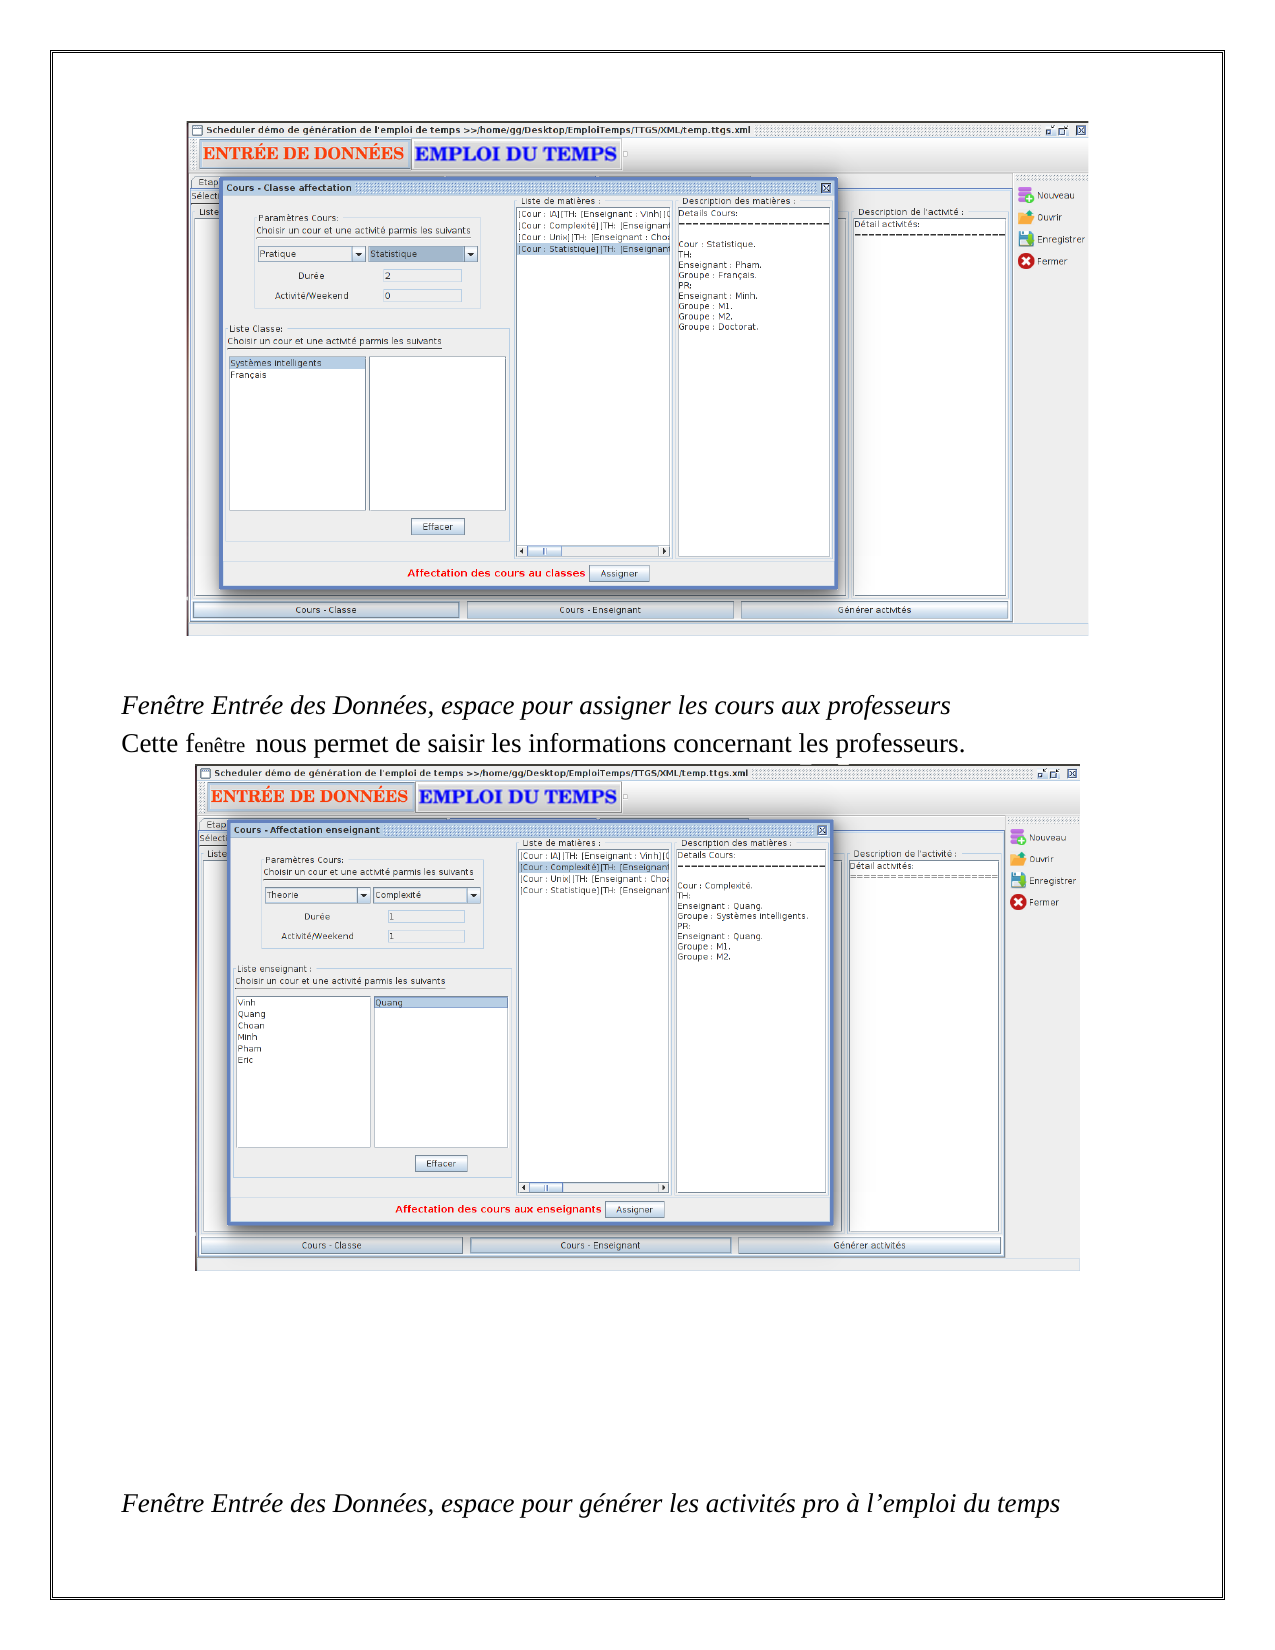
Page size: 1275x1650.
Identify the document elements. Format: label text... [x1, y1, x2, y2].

text Cette fenêtre nous permet de saisir les informations concernant les professeurs. [121, 727, 1154, 758]
picture [186, 121, 1089, 636]
text Fenêtre Entrée des Données, espace pour générer les activités pro à l’emploi du temps [121, 1487, 1154, 1518]
picture [195, 764, 1080, 1271]
text Fenêtre Entrée des Données, espace pour assigner les cours aux professeurs [121, 689, 1154, 721]
